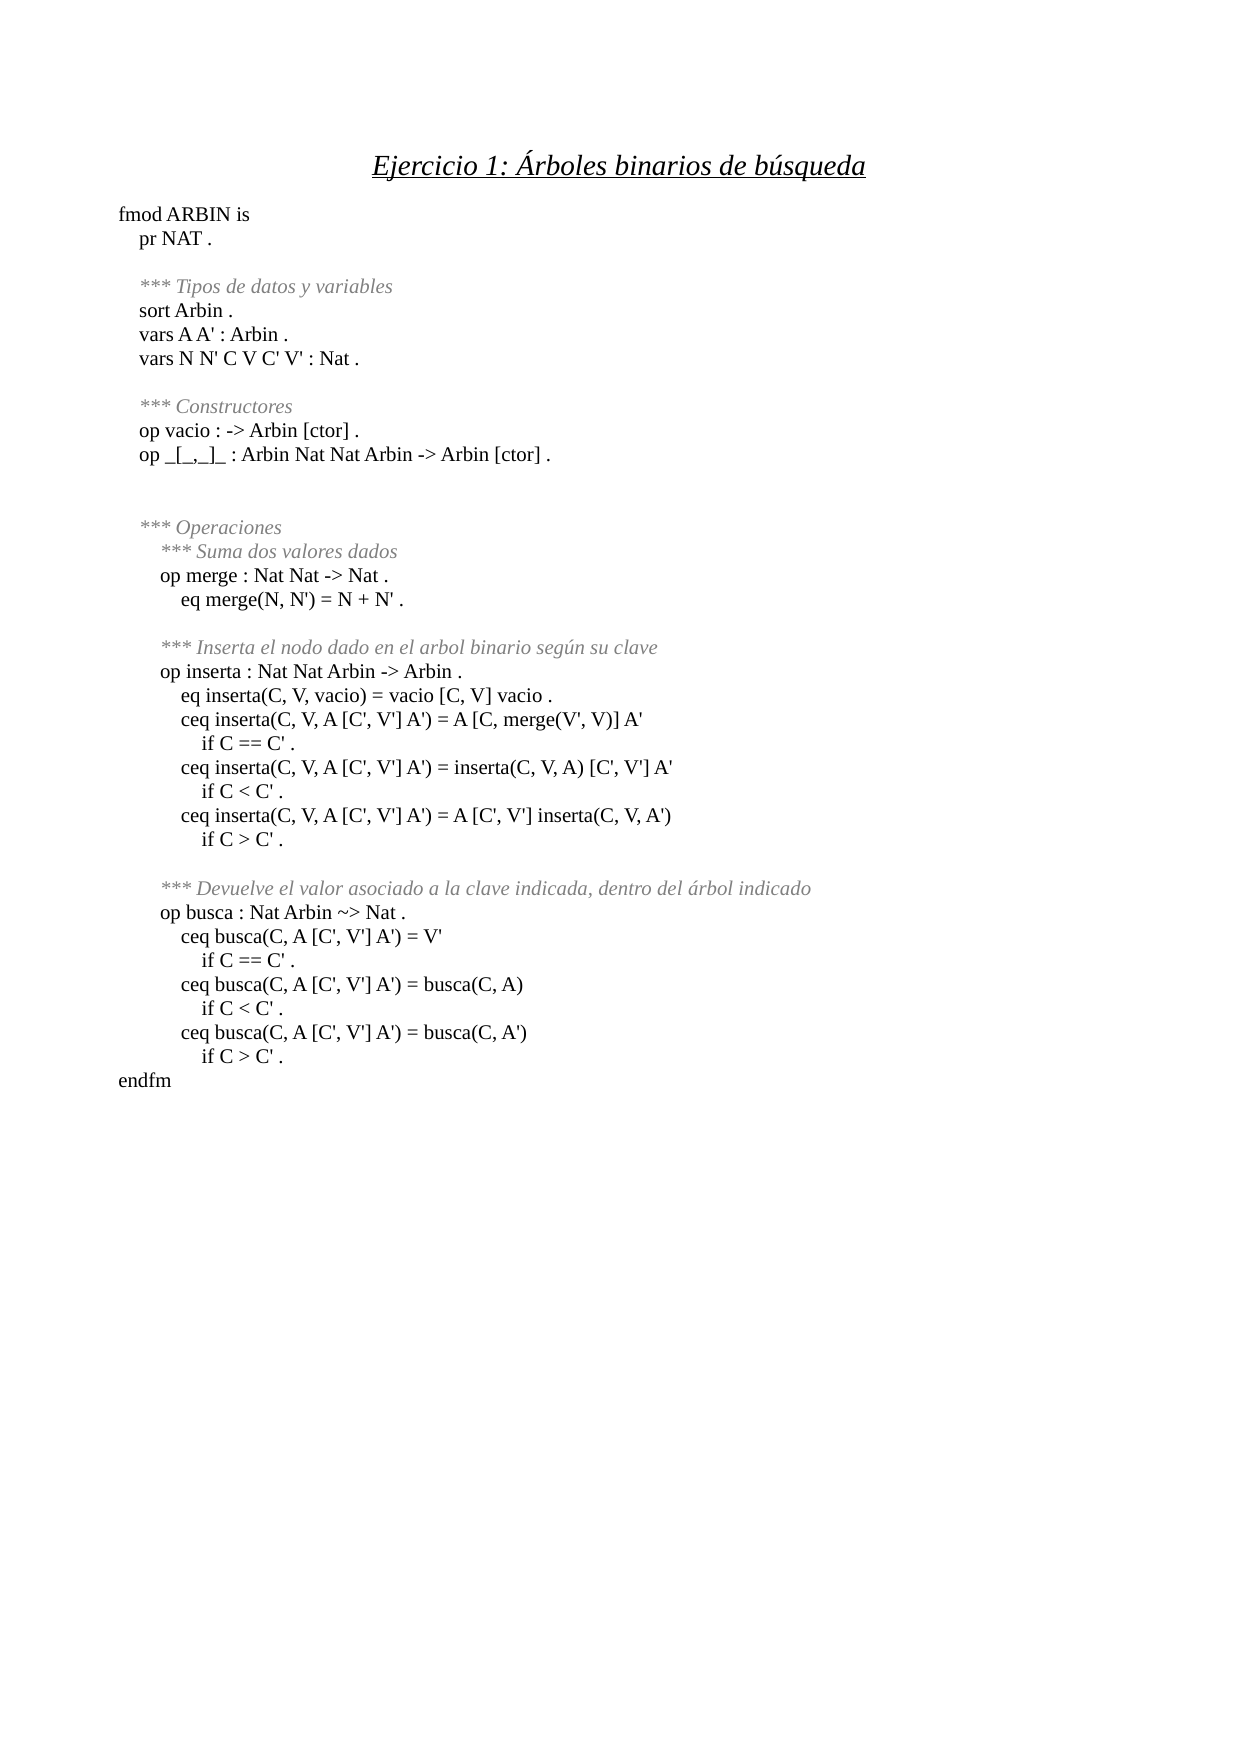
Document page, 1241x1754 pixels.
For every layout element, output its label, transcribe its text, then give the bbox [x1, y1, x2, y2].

text if C < C' . [118, 996, 1122, 1020]
text ceq busca(C, A [C', V'] A') = busca(C, A') [118, 1020, 1122, 1044]
text *** Tipos de datos y variables [118, 274, 1122, 298]
text *** Inserta el nodo dado en el arbol binario según su clave [118, 635, 1122, 659]
text if C == C' . [118, 731, 1122, 755]
text eq inserta(C, V, vacio) = vacio [C, V] vacio . [118, 683, 1122, 707]
text *** Suma dos valores dados [118, 539, 1122, 563]
text if C > C' . [118, 827, 1122, 851]
text if C > C' . [118, 1044, 1122, 1068]
text ceq busca(C, A [C', V'] A') = busca(C, A) [118, 972, 1122, 996]
text op merge : Nat Nat -> Nat . [118, 563, 1122, 587]
text *** Operaciones [118, 514, 1122, 539]
text op _[_,_]_ : Arbin Nat Nat Arbin -> Arbin [ctor] . [118, 442, 1122, 466]
text if C < C' . [118, 779, 1122, 803]
text sort Arbin . [118, 298, 1122, 322]
text *** Devuelve el valor asociado a la clave indicada, dentro del árbol indicado [118, 876, 1122, 899]
text pr NAT . [118, 226, 1122, 250]
text vars N N' C V C' V' : Nat . [118, 346, 1122, 370]
text ceq inserta(C, V, A [C', V'] A') = A [C, merge(V', V)] A' [118, 707, 1122, 731]
text ceq busca(C, A [C', V'] A') = V' [118, 924, 1122, 948]
text vars A A' : Arbin . [118, 322, 1122, 346]
text ceq inserta(C, V, A [C', V'] A') = inserta(C, V, A) [C', V'] A' [118, 755, 1122, 779]
text endfm [118, 1068, 1122, 1092]
text eq merge(N, N') = N + N' . [118, 587, 1122, 611]
text op vacio : -> Arbin [ctor] . [118, 418, 1122, 442]
text op busca : Nat Arbin ~> Nat . [118, 899, 1122, 924]
text if C == C' . [118, 948, 1122, 972]
text fmod ARBIN is [118, 202, 1122, 226]
text op inserta : Nat Nat Arbin -> Arbin . [118, 659, 1122, 683]
text ceq inserta(C, V, A [C', V'] A') = A [C', V'] inserta(C, V, A') [118, 803, 1122, 827]
text Ejercicio 1: Árboles binarios de búsqueda [118, 148, 1122, 181]
text *** Constructores [118, 394, 1122, 418]
